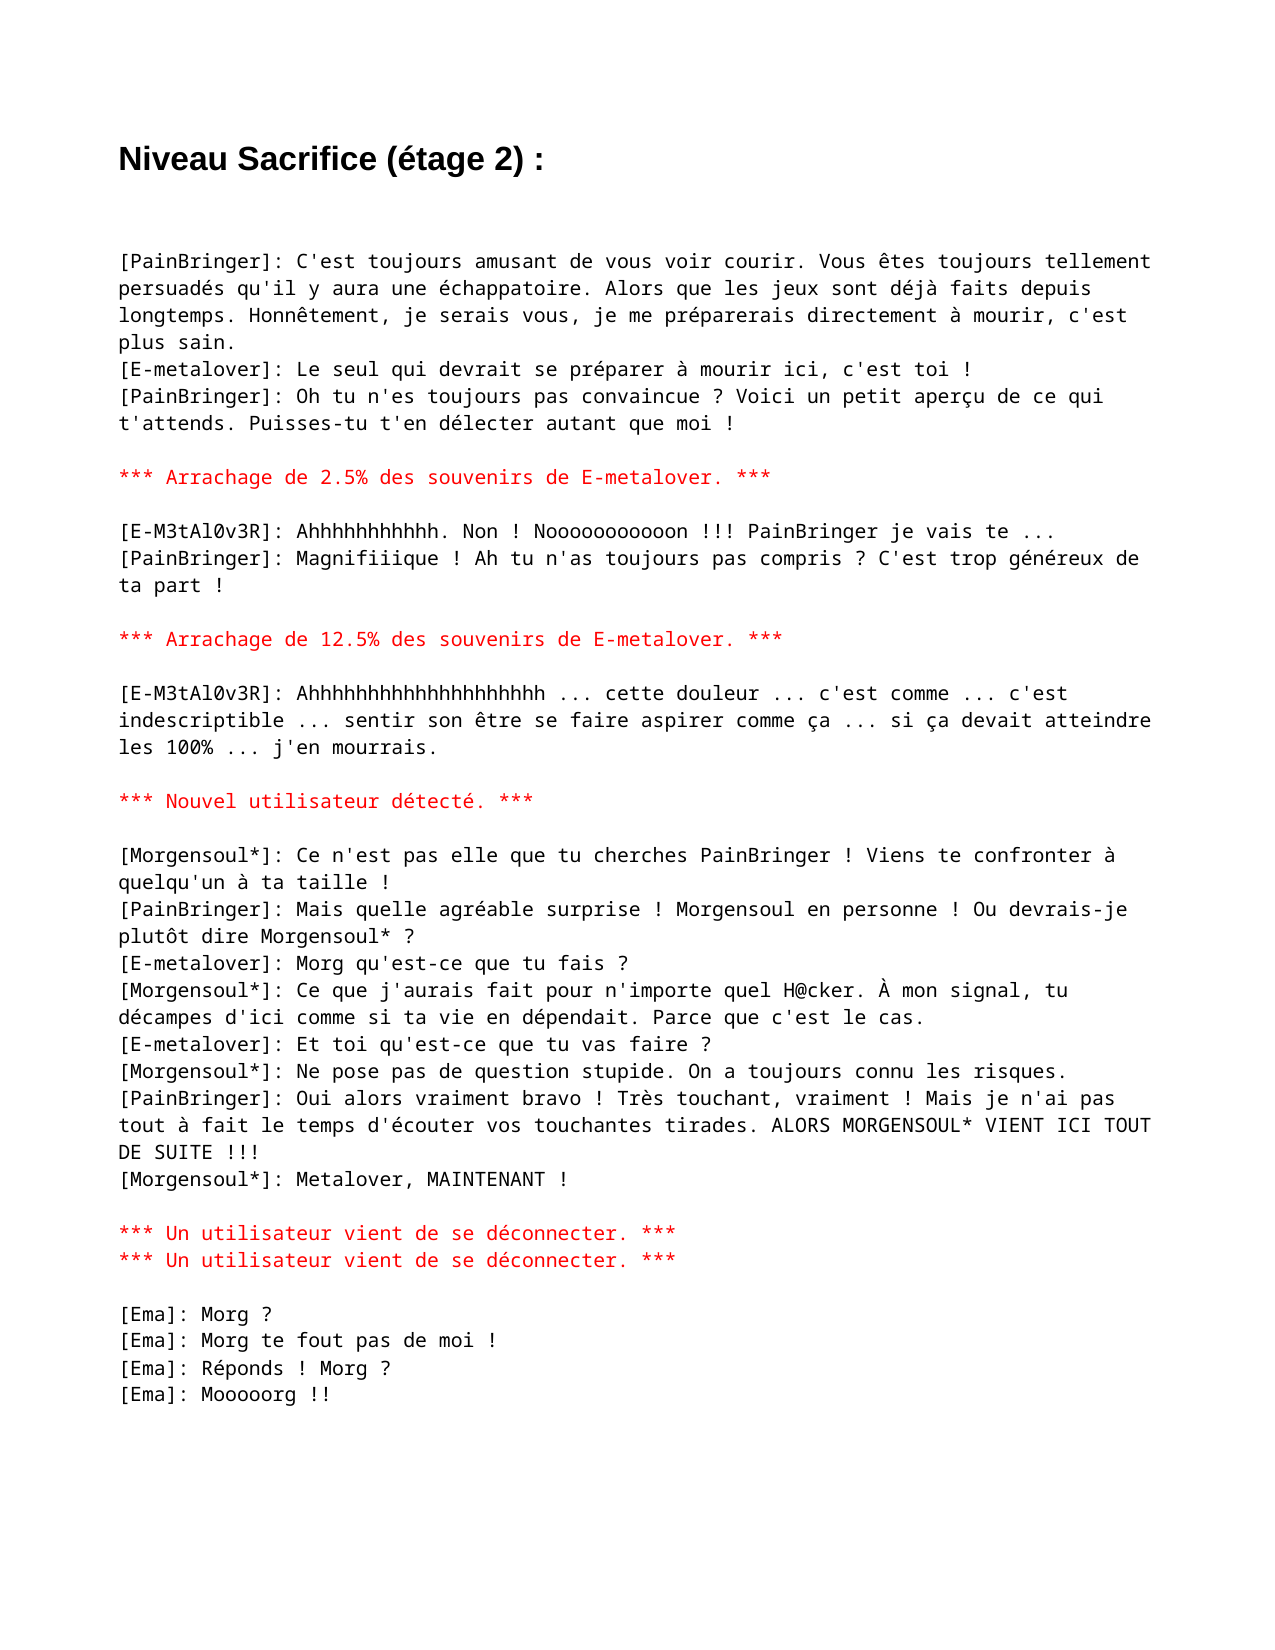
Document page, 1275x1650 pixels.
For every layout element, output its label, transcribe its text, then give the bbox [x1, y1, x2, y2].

text *** Arrachage de 2.5% des souvenirs de E-metalover. *** [118, 463, 1157, 490]
text [Ema]: Réponds ! Morg ? [118, 1354, 1157, 1381]
text *** Nouvel utilisateur détecté. *** [118, 787, 1157, 814]
text [Ema]: Mooooorg !! [118, 1381, 1157, 1408]
text [Morgensoul*]: Ne pose pas de question stupide. On a toujours connu les risques. [118, 1057, 1157, 1084]
text [E-metalover]: Le seul qui devrait se préparer à mourir ici, c'est toi ! [118, 356, 1157, 382]
text [E-M3tAl0v3R]: Ahhhhhhhhhhh. Non ! Nooooooooooon !!! PainBringer je vais te ... [118, 517, 1157, 544]
text [Morgensoul*]: Ce n'est pas elle que tu cherches PainBringer ! Viens te confronter à quelqu'un à ta taille ! [118, 841, 1157, 895]
text [Ema]: Morg te fout pas de moi ! [118, 1327, 1157, 1354]
text [E-metalover]: Et toi qu'est-ce que tu vas faire ? [118, 1030, 1157, 1057]
text [Ema]: Morg ? [118, 1300, 1157, 1327]
text [PainBringer]: Mais quelle agréable surprise ! Morgensoul en personne ! Ou devrais-je plutôt dire Morgensoul* ? [118, 895, 1157, 949]
text [PainBringer]: C'est toujours amusant de vous voir courir. Vous êtes toujours tellement persuadés qu'il y aura une échappatoire. Alors que les jeux sont déjà faits depuis longtemps. Honnêtement, je serais vous, je me préparerais directement à mourir, c'est plus sain. [118, 248, 1157, 356]
text [Morgensoul*]: Metalover, MAINTENANT ! [118, 1165, 1157, 1192]
text *** Arrachage de 12.5% des souvenirs de E-metalover. *** [118, 625, 1157, 652]
text [PainBringer]: Oh tu n'es toujours pas convaincue ? Voici un petit aperçu de ce qui t'attends. Puisses-tu t'en délecter autant que moi ! [118, 382, 1157, 436]
text *** Un utilisateur vient de se déconnecter. *** [118, 1219, 1157, 1246]
text [Morgensoul*]: Ce que j'aurais fait pour n'importe quel H@cker. À mon signal, tu décampes d'ici comme si ta vie en dépendait. Parce que c'est le cas. [118, 976, 1157, 1030]
text *** Un utilisateur vient de se déconnecter. *** [118, 1246, 1157, 1273]
text [PainBringer]: Magnifiiique ! Ah tu n'as toujours pas compris ? C'est trop généreux de ta part ! [118, 544, 1157, 598]
text [PainBringer]: Oui alors vraiment bravo ! Très touchant, vraiment ! Mais je n'ai pas tout à fait le temps d'écouter vos touchantes tirades. ALORS MORGENSOUL* VIENT ICI TOUT DE SUITE !!! [118, 1084, 1157, 1165]
text [E-M3tAl0v3R]: Ahhhhhhhhhhhhhhhhhhhh ... cette douleur ... c'est comme ... c'est indescriptible ... sentir son être se faire aspirer comme ça ... si ça devait atteindre les 100% ... j'en mourrais. [118, 679, 1157, 760]
text [E-metalover]: Morg qu'est-ce que tu fais ? [118, 949, 1157, 976]
subtitle Niveau Sacrifice (étage 2) : [118, 139, 1157, 178]
